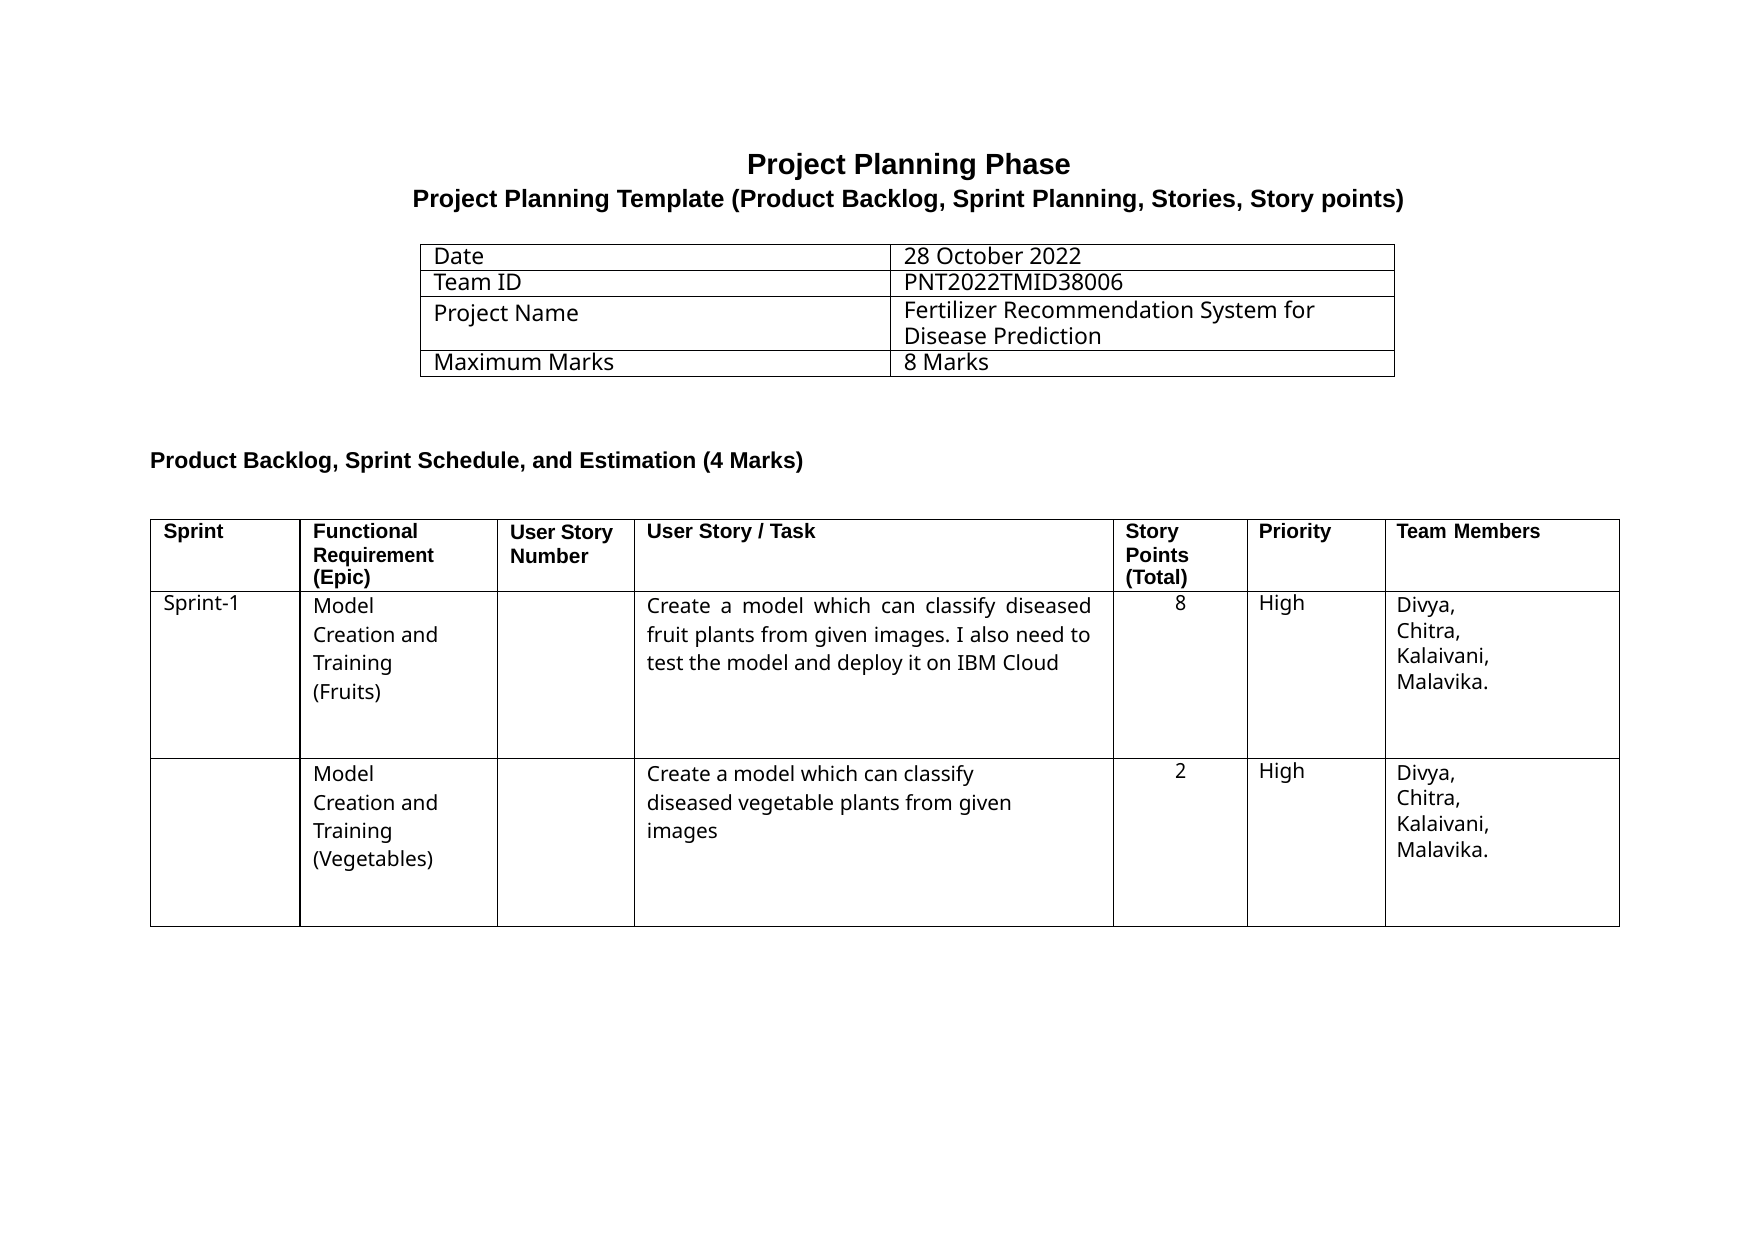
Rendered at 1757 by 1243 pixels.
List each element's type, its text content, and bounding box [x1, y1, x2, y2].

table_cell PNT2022TMID38006 [891, 271, 1394, 296]
table_cell Create a model which can classify diseased fruit plants from given images. I also need to test the model and deploy it on IBM Cloud [635, 592, 1113, 758]
text Product Backlog, Sprint Schedule, and Estimation (4 Marks) [150, 447, 1687, 473]
table_header Team Members [1386, 520, 1619, 591]
table_cell 8 Marks [891, 351, 1394, 376]
table_cell High [1248, 759, 1385, 926]
text Project Planning Template (Product Backlog, Sprint Planning, Stories, Story points) [411, 184, 1405, 212]
table_header Sprint [151, 520, 299, 591]
table_cell Divya, Chitra, Kalaivani, Malavika. [1386, 759, 1619, 926]
table_cell [498, 759, 634, 926]
table_header Priority [1248, 520, 1385, 591]
table_cell Create a model which can classify diseased vegetable plants from given images [635, 759, 1113, 926]
table_cell Model Creation and Training (Fruits) [301, 592, 497, 758]
table_cell Sprint-1 [151, 592, 299, 758]
table_header Functional Requirement (Epic) [301, 520, 497, 591]
title Project Planning Phase [411, 147, 1406, 181]
table_cell Team ID [421, 271, 890, 296]
table_cell 8 [1114, 592, 1247, 758]
table_header 28 October 2022 [891, 245, 1394, 270]
table_cell Fertilizer Recommendation System for Disease Prediction [891, 297, 1394, 350]
table_cell Model Creation and Training (Vegetables) [301, 759, 497, 926]
table_header User Story / Task [635, 520, 1113, 591]
table_cell Project Name [421, 297, 890, 350]
table_cell 2 [1114, 759, 1247, 926]
table_cell Divya, Chitra, Kalaivani, Malavika. [1386, 592, 1619, 758]
table_cell [498, 592, 634, 758]
table_header Story Points (Total) [1114, 520, 1247, 591]
table_cell High [1248, 592, 1385, 758]
table_header Date [421, 245, 890, 270]
table_cell [151, 759, 299, 926]
table_cell Maximum Marks [421, 351, 890, 376]
table_header User Story Number [498, 520, 634, 591]
